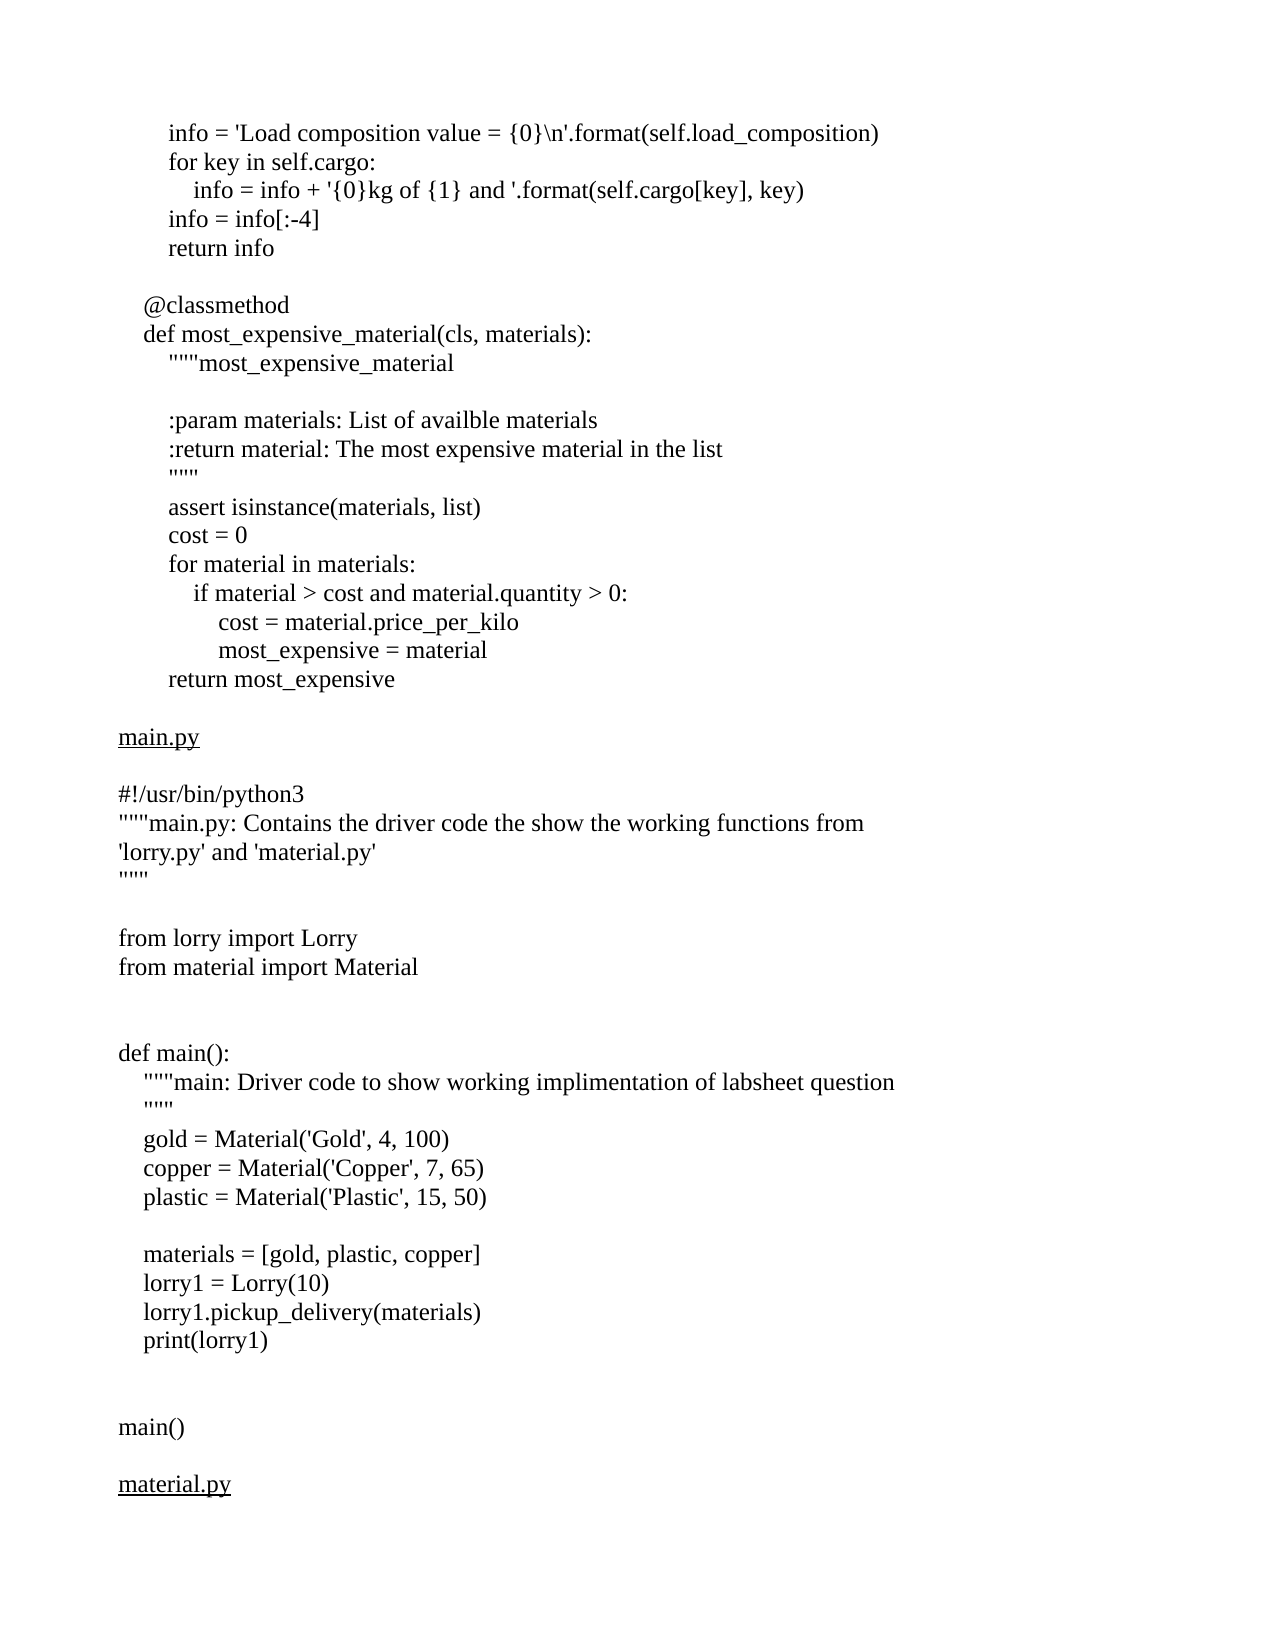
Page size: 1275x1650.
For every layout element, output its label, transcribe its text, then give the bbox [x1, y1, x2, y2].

text for key in self.cargo: [118, 147, 1157, 176]
text cost = 0 [118, 521, 1157, 549]
text gold = Material('Gold', 4, 100) [118, 1124, 1157, 1153]
text if material > cost and material.quantity > 0: [118, 578, 1157, 607]
text :return material: The most expensive material in the list [118, 434, 1157, 463]
text """most_expensive_material [118, 348, 1157, 377]
text material.py [118, 1469, 1157, 1498]
text """ [118, 463, 1157, 492]
text main() [118, 1412, 1157, 1441]
text #!/usr/bin/python3 [118, 779, 1157, 808]
text for material in materials: [118, 549, 1157, 578]
text :param materials: List of availble materials [118, 406, 1157, 434]
text 'lorry.py' and 'material.py' [118, 837, 1157, 866]
text lorry1.pickup_delivery(materials) [118, 1297, 1157, 1326]
text cost = material.price_per_kilo [118, 607, 1157, 636]
text most_expensive = material [118, 636, 1157, 664]
text @classmethod [118, 291, 1157, 319]
text info = info[:-4] [118, 204, 1157, 233]
text """main: Driver code to show working implimentation of labsheet question [118, 1067, 1157, 1096]
text main.py [118, 722, 1157, 751]
text plastic = Material('Plastic', 15, 50) [118, 1182, 1157, 1211]
text from material import Material [118, 952, 1157, 981]
text assert isinstance(materials, list) [118, 492, 1157, 521]
text info = info + '{0}kg of {1} and '.format(self.cargo[key], key) [118, 176, 1157, 204]
text """ [118, 1096, 1157, 1124]
text def main(): [118, 1038, 1157, 1067]
text """ [118, 866, 1157, 894]
text from lorry import Lorry [118, 923, 1157, 952]
text return info [118, 233, 1157, 262]
text def most_expensive_material(cls, materials): [118, 319, 1157, 348]
text lorry1 = Lorry(10) [118, 1268, 1157, 1297]
text print(lorry1) [118, 1326, 1157, 1354]
text return most_expensive [118, 664, 1157, 693]
text info = 'Load composition value = {0}\n'.format(self.load_composition) [118, 118, 1157, 147]
text copper = Material('Copper', 7, 65) [118, 1153, 1157, 1182]
text """main.py: Contains the driver code the show the working functions from [118, 808, 1157, 837]
text materials = [gold, plastic, copper] [118, 1239, 1157, 1268]
